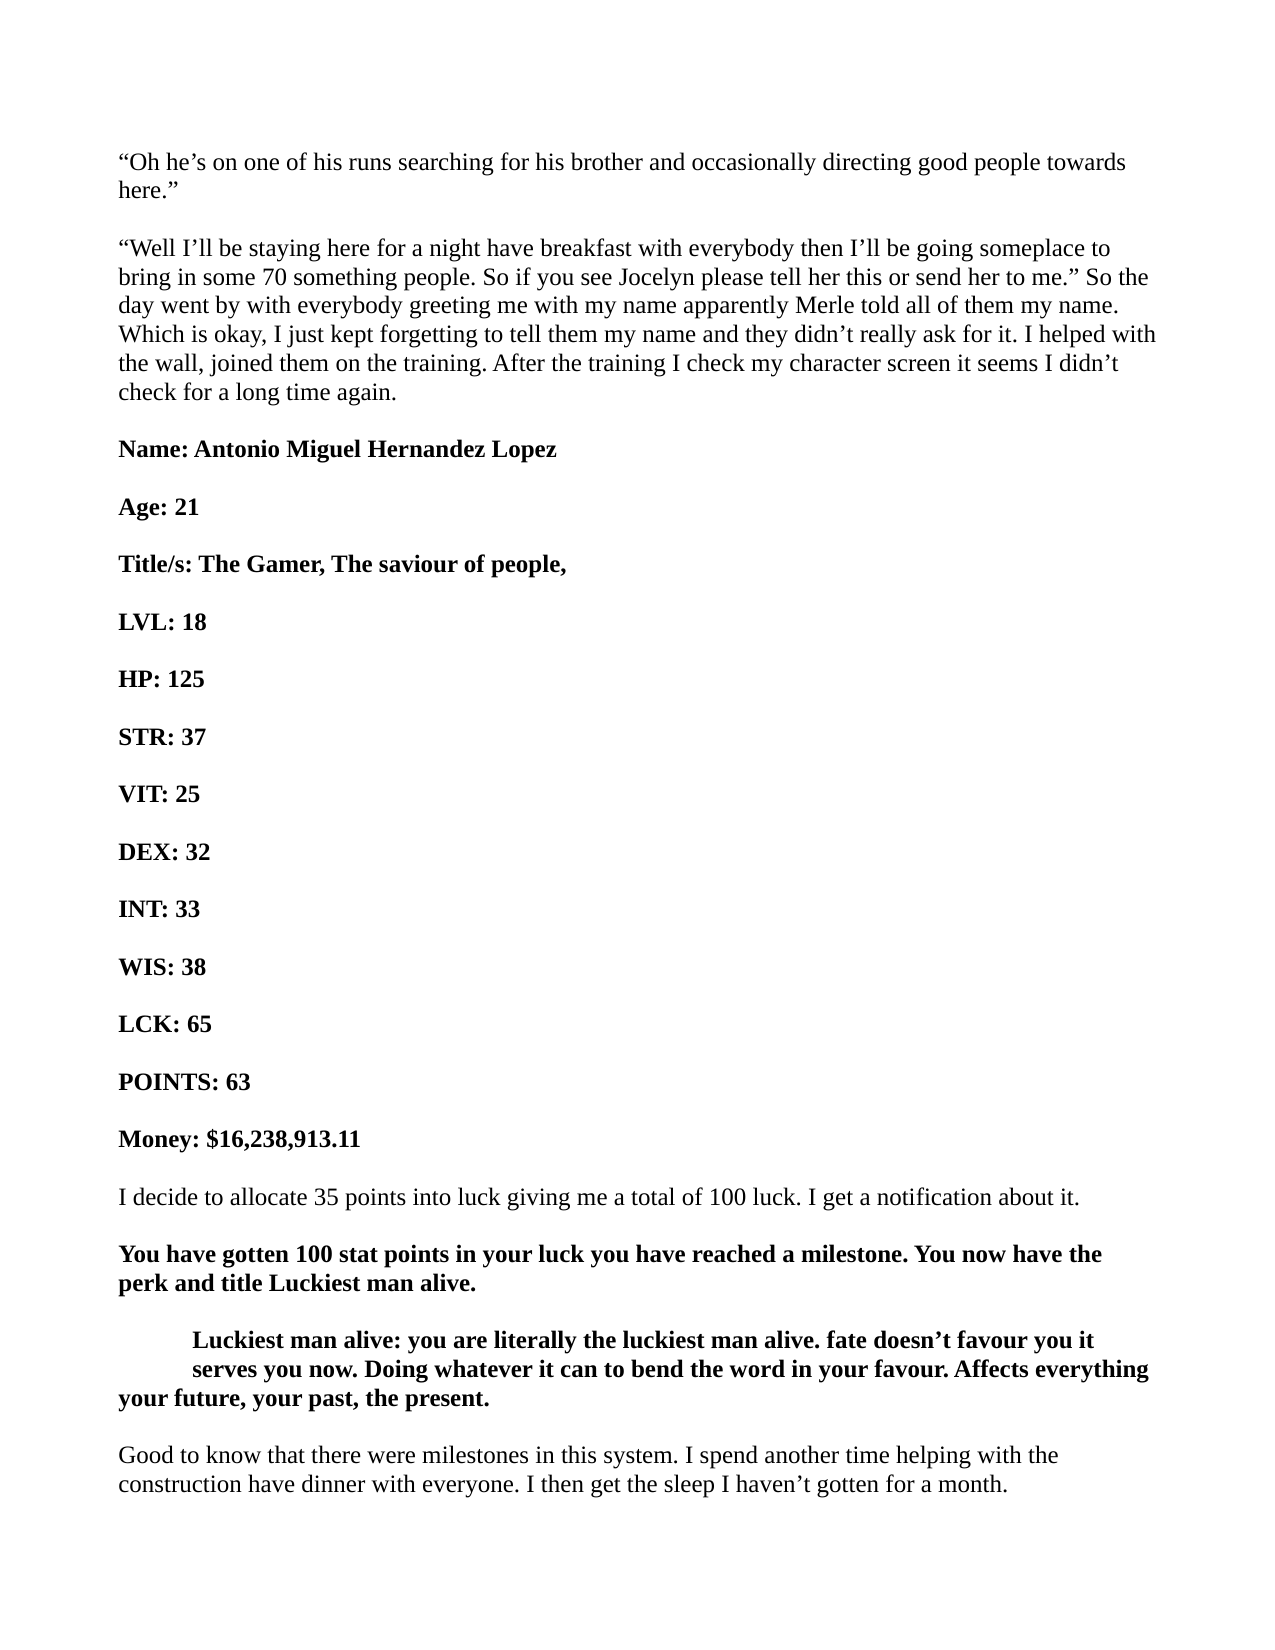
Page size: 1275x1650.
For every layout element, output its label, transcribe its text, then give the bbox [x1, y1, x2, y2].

text VIT: 25 [118, 779, 1157, 808]
text HP: 125 [118, 664, 1157, 693]
text I decide to allocate 35 points into luck giving me a total of 100 luck. I get a notification about it. [118, 1153, 1157, 1211]
text DEX: 32 [118, 837, 1157, 866]
text Luckiest man alive: you are literally the luckiest man alive. fate doesn’t favour you it serves you now. Doing whatever it can to bend the word in your favour. Affects everything your future, your past, the present. [118, 1326, 1157, 1412]
text Good to know that there were milestones in this system. I spend another time helping with the construction have dinner with everyone. I then get the sleep I haven’t gotten for a month. [118, 1441, 1157, 1498]
text “Well I’ll be staying here for a night have breakfast with everybody then I’ll be going someplace to bring in some 70 something people. So if you see Jocelyn please tell her this or send her to me.” So the day went by with everybody greeting me with my name apparently Merle told all of them my name. Which is okay, I just kept forgetting to tell them my name and they didn’t really ask for it. I helped with the wall, joined them on the training. After the training I check my character screen it seems I didn’t check for a long time again. [118, 233, 1157, 406]
text STR: 37 [118, 693, 1157, 751]
text LVL: 18 [118, 607, 1157, 636]
text LCK: 65 [118, 1009, 1157, 1038]
text You have gotten 100 stat points in your luck you have reached a milestone. You now have the perk and title Luckiest man alive. [118, 1239, 1157, 1297]
text POINTS: 63 [118, 1067, 1157, 1096]
text INT: 33 [118, 894, 1157, 923]
text Name: Antonio Miguel Hernandez Lopez [118, 434, 1157, 463]
text Title/s: The Gamer, The saviour of people, [118, 549, 1157, 578]
text “Oh he’s on one of his runs searching for his brother and occasionally directing good people towards here.” [118, 147, 1157, 204]
text Money: $16,238,913.11 [118, 1124, 1157, 1153]
text Age: 21 [118, 492, 1157, 521]
text WIS: 38 [118, 952, 1157, 981]
